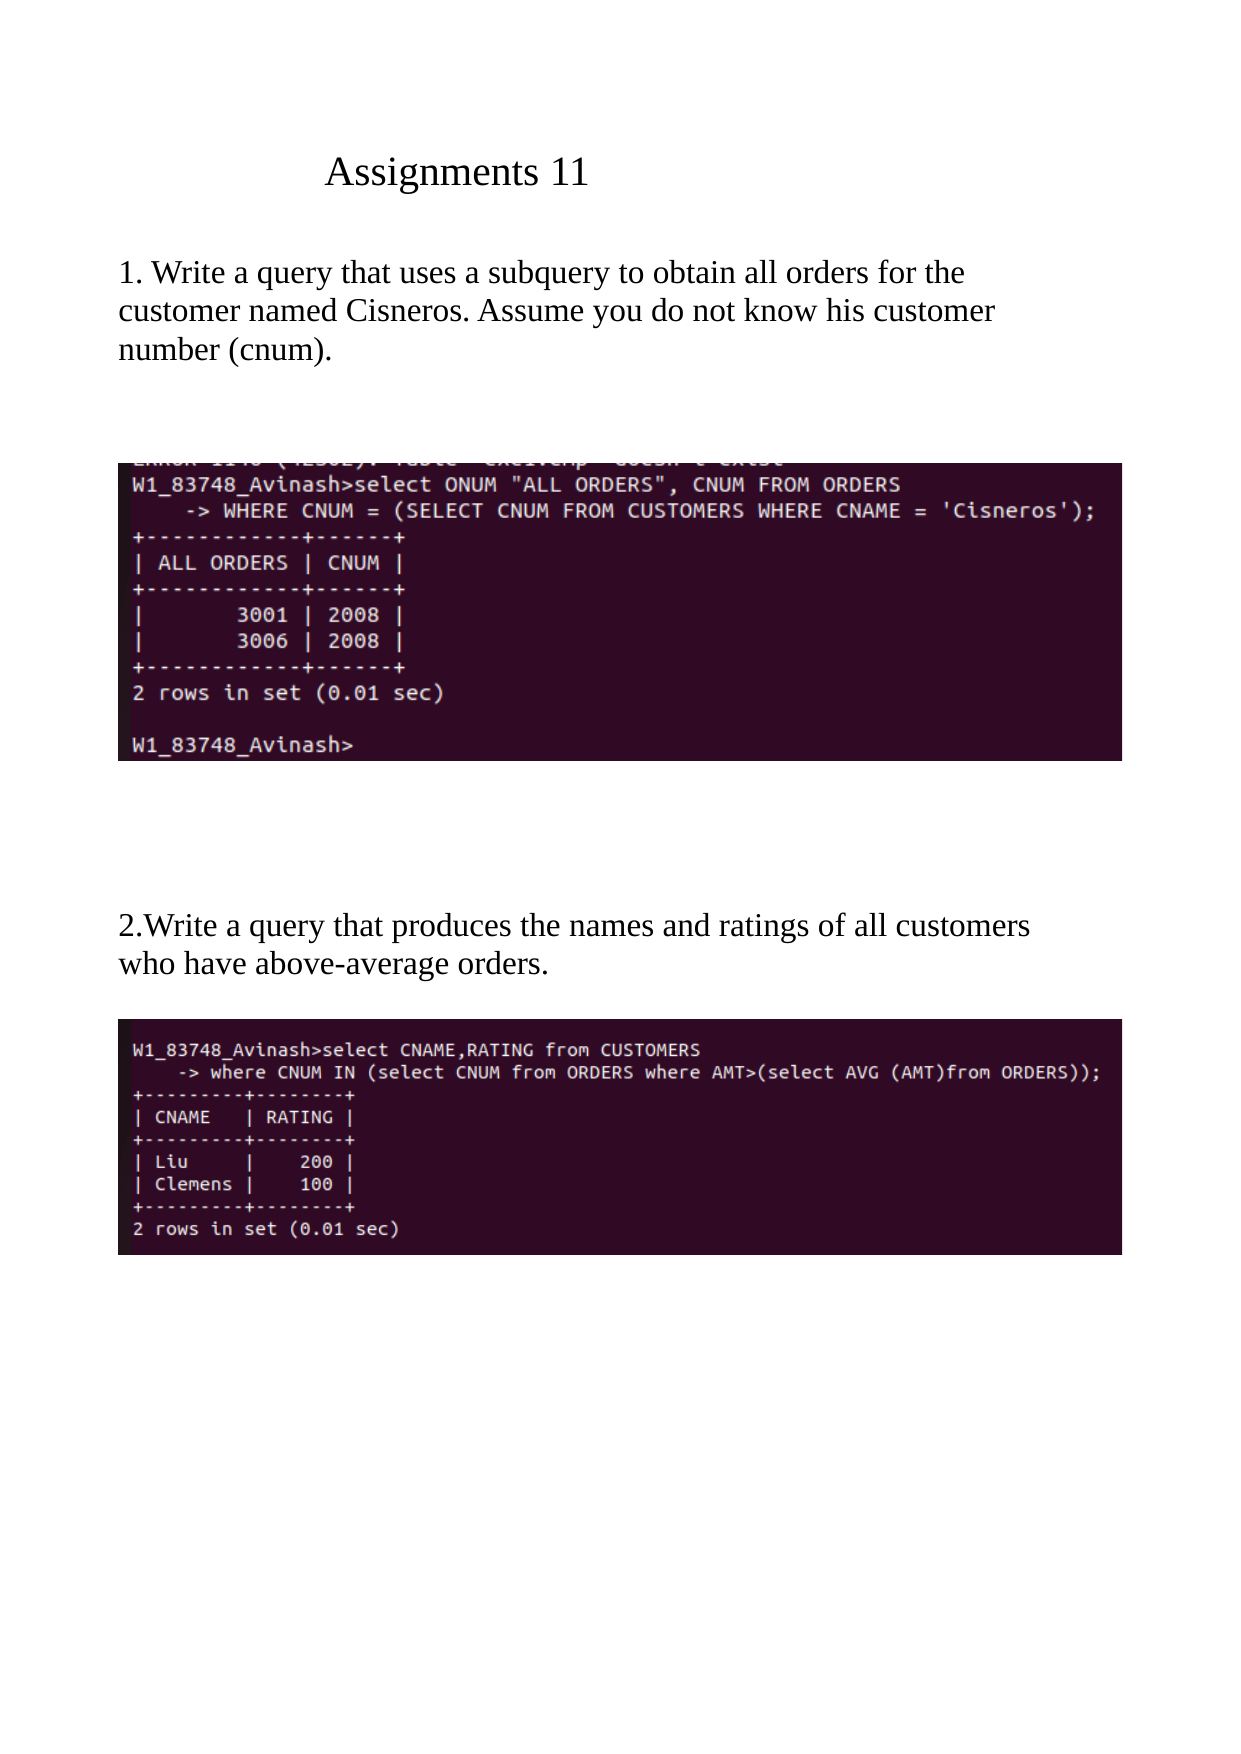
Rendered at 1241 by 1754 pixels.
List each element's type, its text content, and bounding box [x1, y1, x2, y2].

text customer named Cisneros. Assume you do not know his customer [118, 291, 1122, 329]
picture [118, 1019, 1123, 1255]
picture [118, 463, 1123, 761]
text 2.Write a query that produces the names and ratings of all customers [118, 905, 1122, 943]
text who have above-average orders. [118, 943, 1122, 981]
text Assignments 11 [118, 147, 1122, 195]
text number (cnum). [118, 329, 1122, 367]
text 1. Write a query that uses a subquery to obtain all orders for the [118, 252, 1122, 291]
